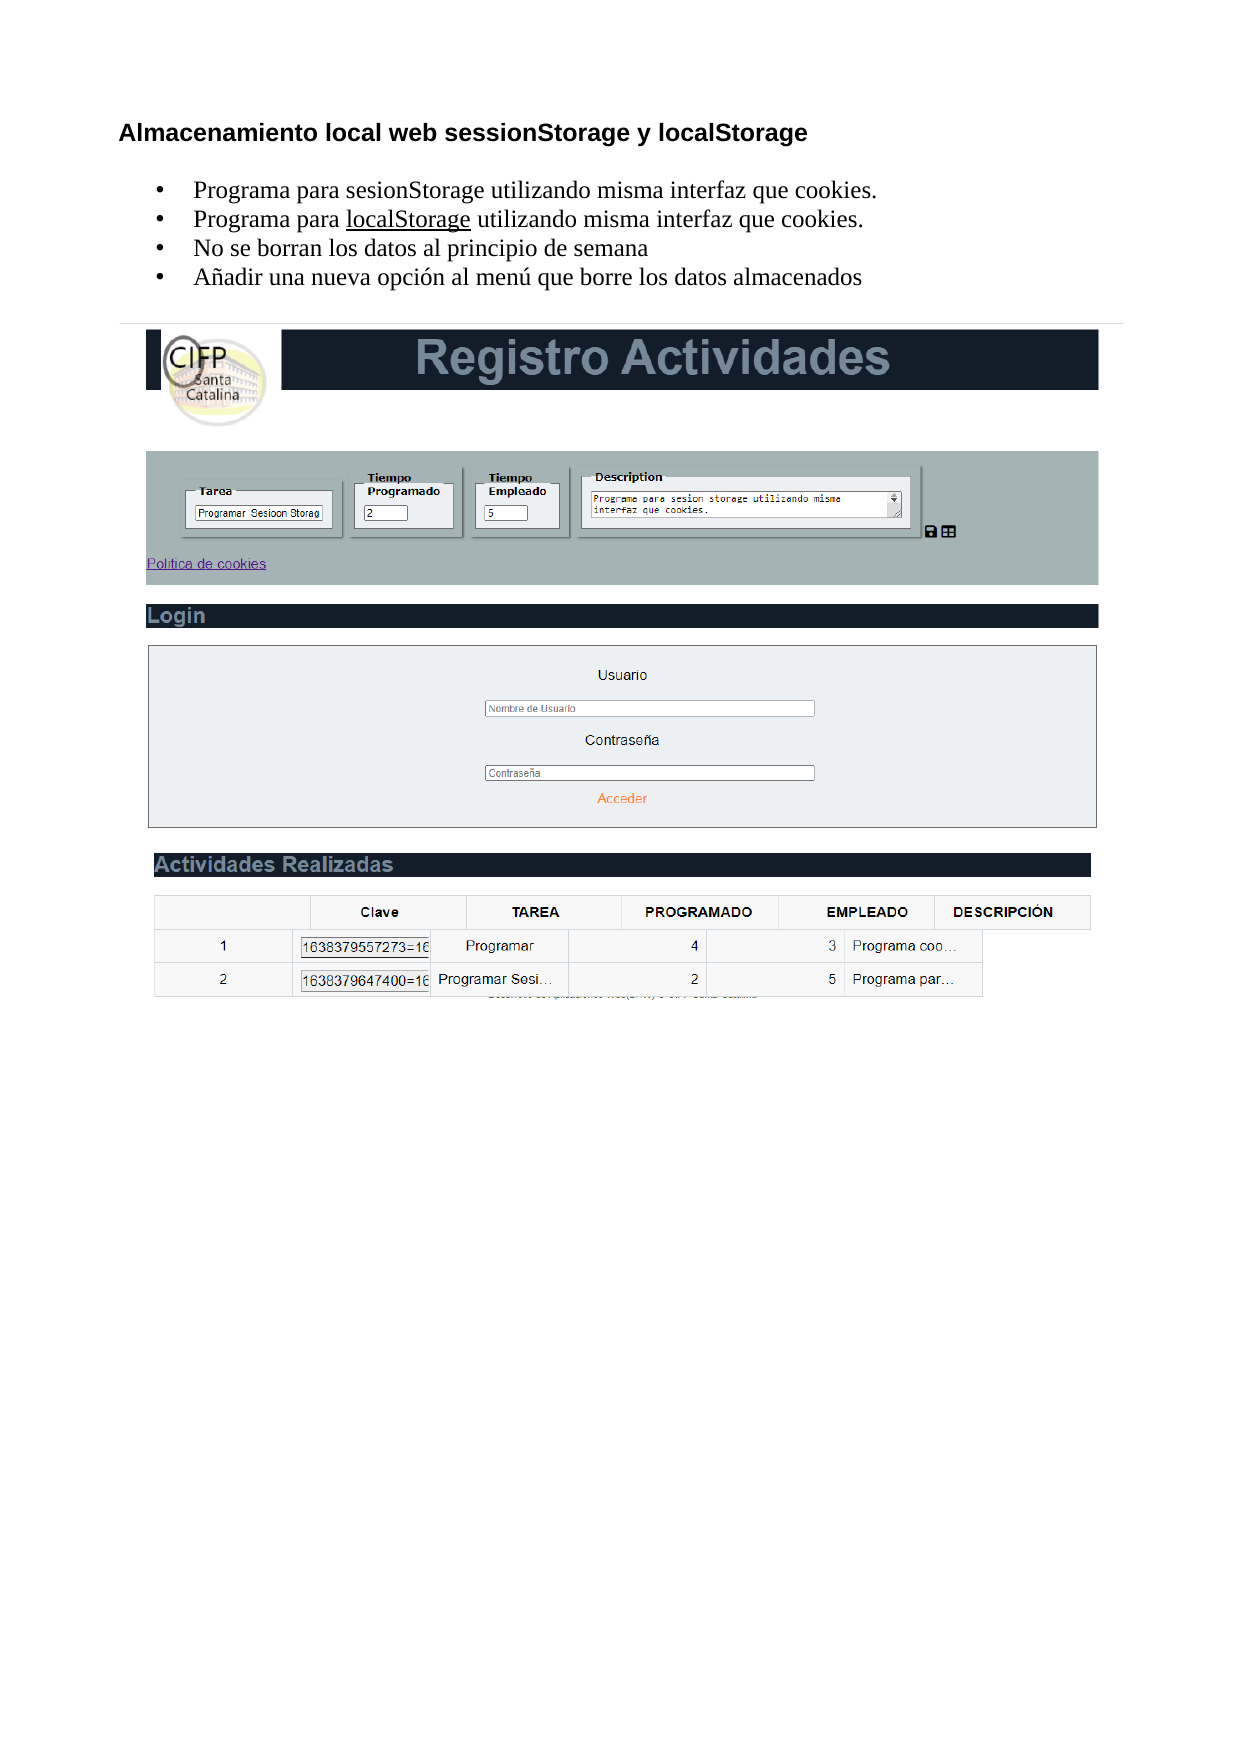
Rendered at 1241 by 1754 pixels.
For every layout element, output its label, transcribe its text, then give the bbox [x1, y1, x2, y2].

list Programa para sesionStorage utilizando misma interfaz que cookies. [156, 176, 1122, 204]
text Almacenamiento local web sessionStorage y localStorage [118, 118, 1122, 147]
picture [119, 319, 1124, 1037]
list Programa para localStorage utilizando misma interfaz que cookies. [156, 204, 1122, 233]
list No se borran los datos al principio de semana [156, 233, 1122, 262]
list Añadir una nueva opción al menú que borre los datos almacenados [156, 262, 1122, 291]
